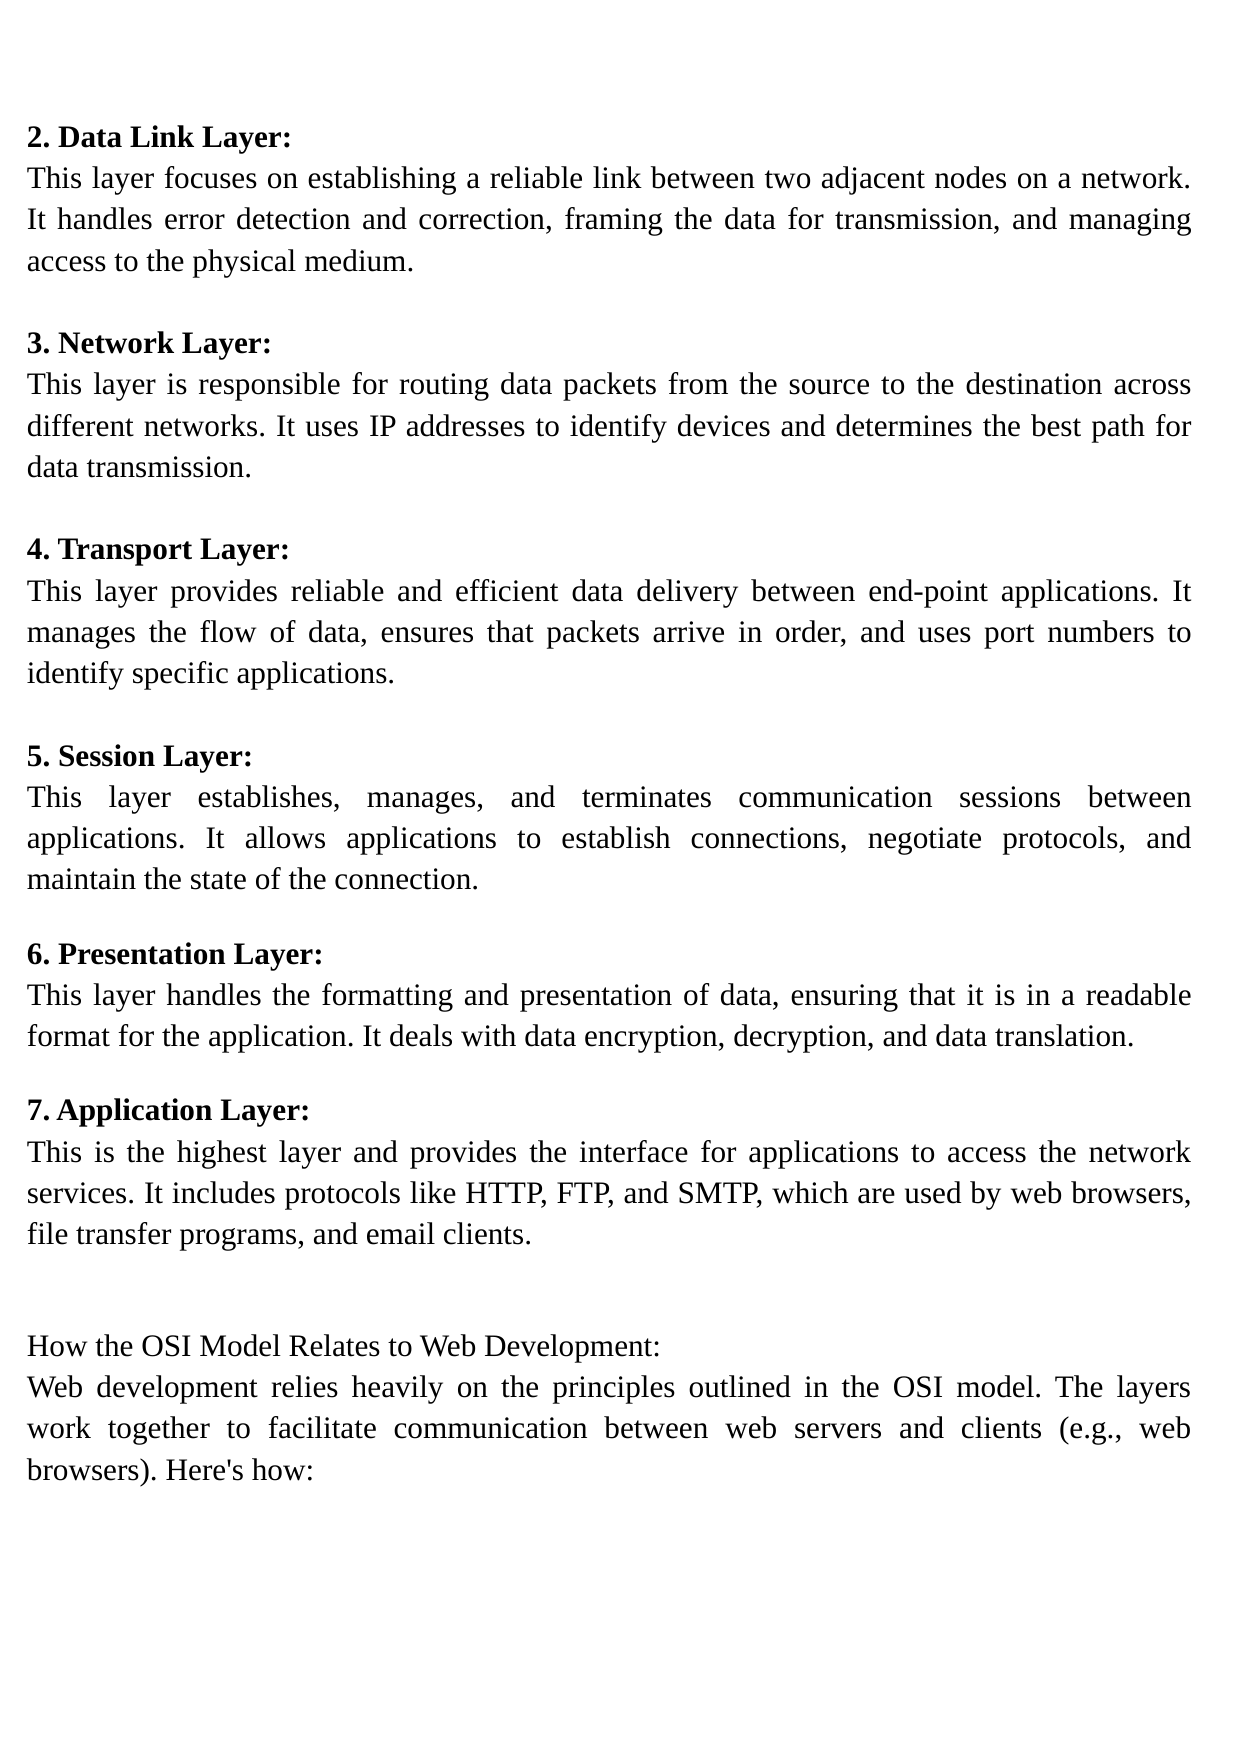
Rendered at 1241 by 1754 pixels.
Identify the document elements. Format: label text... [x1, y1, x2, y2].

text 7. Application Layer: [27, 1092, 1193, 1128]
text This layer establishes, manages, and terminates communication sessions between applications. It allows applications to establish connections, negotiate protocols, and maintain the state of the connection. [27, 778, 1193, 897]
text This layer handles the formatting and presentation of data, ensuring that it is in a readable format for the application. It deals with data encryption, decryption, and data translation. [27, 976, 1193, 1053]
text This layer provides reliable and efficient data delivery between end-point applications. It manages the flow of data, ensures that packets arrive in order, and uses port numbers to identify specific applications. [27, 572, 1193, 690]
text 6. Presentation Layer: [27, 935, 1193, 971]
text This is the highest layer and provides the interface for applications to access the network services. It includes protocols like HTTP, FTP, and SMTP, which are used by web browsers, file transfer programs, and email clients. [27, 1133, 1193, 1251]
text This layer focuses on establishing a reliable link between two adjacent nodes on a network. It handles error detection and correction, framing the data for transmission, and managing access to the physical medium. [27, 159, 1193, 278]
text This layer is responsible for routing data packets from the source to the destination across different networks. It uses IP addresses to identify devices and determines the best path for data transmission. [27, 366, 1193, 484]
text Web development relies heavily on the principles outlined in the OSI model. The layers work together to facilitate communication between web servers and clients (e.g., web browsers). Here's how: [27, 1368, 1193, 1487]
text 2. Data Link Layer: [27, 118, 1193, 154]
text 4. Transport Layer: [27, 531, 1193, 567]
text How the OSI Model Relates to Web Development: [27, 1327, 1193, 1363]
text 5. Session Layer: [27, 737, 1193, 773]
text 3. Network Layer: [27, 324, 1193, 360]
